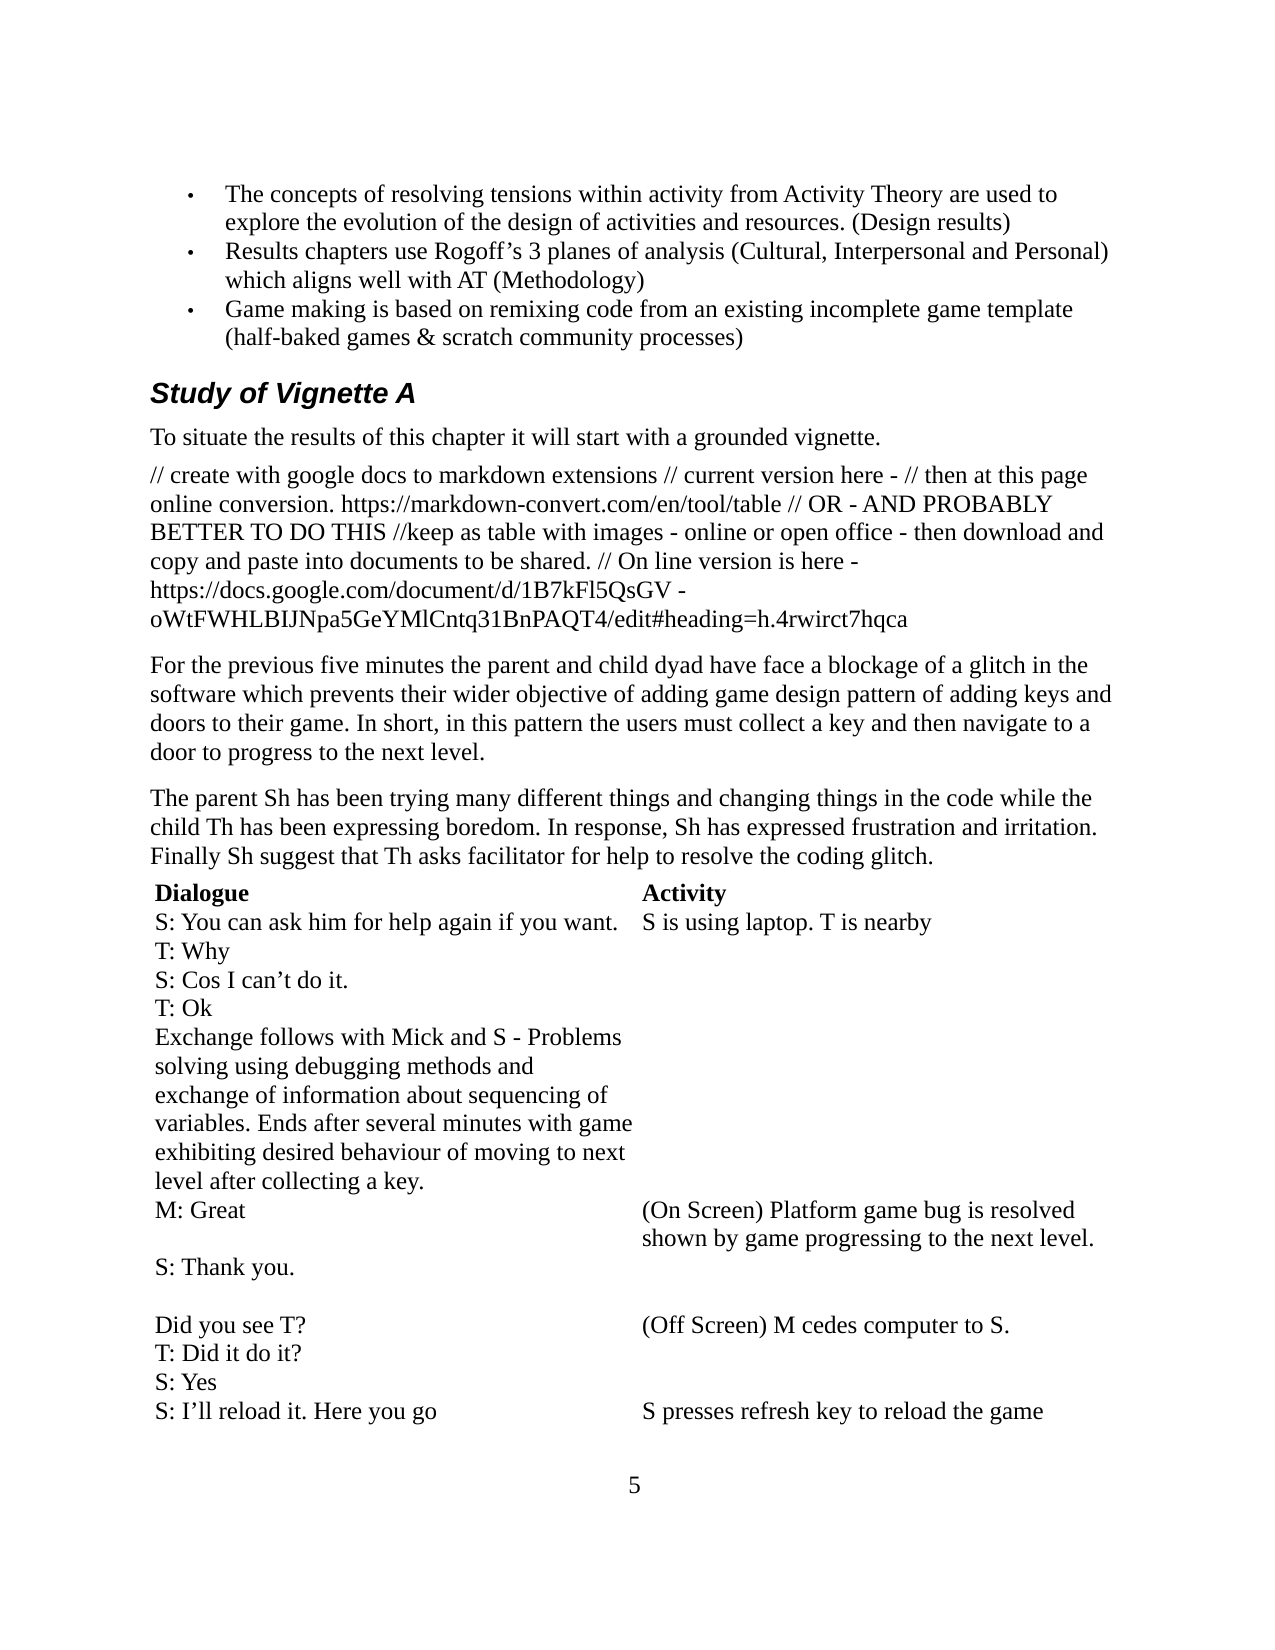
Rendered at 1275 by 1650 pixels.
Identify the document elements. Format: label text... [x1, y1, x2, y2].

text For the previous five minutes the parent and child dyad have face a blockage of a glitch in the software which prevents their wider objective of adding game design pattern of adding keys and doors to their game. In short, in this pattern the users must collect a key and then navigate to a door to progress to the next level. [150, 650, 1125, 765]
table_cell [638, 1252, 1125, 1281]
table_cell S: You can ask him for help again if you want. [150, 907, 637, 936]
subtitle Study of Vignette A [150, 376, 1125, 410]
table_cell [638, 1367, 1125, 1396]
text To situate the results of this chapter it will start with a grounded vignette. [150, 422, 1125, 451]
table_cell [638, 936, 1125, 965]
text The parent Sh has been trying many different things and changing things in the code while the child Th has been expressing boredom. In response, Sh has expressed frustration and irritation. Finally Sh suggest that Th asks facilitator for help to resolve the coding glitch. [150, 783, 1125, 869]
table_cell S: Yes [150, 1367, 637, 1396]
table_cell [638, 1281, 1125, 1310]
table_cell T: Why [150, 936, 637, 965]
table_header Activity [638, 879, 1125, 907]
table_cell S: Thank you. [150, 1252, 637, 1281]
table_cell S is using laptop. T is nearby [638, 907, 1125, 936]
table_cell [638, 994, 1125, 1022]
table_cell Exchange follows with Mick and S - Problems solving using debugging methods and exchange of information about sequencing of variables. Ends after several minutes with game exhibiting desired behaviour of moving to next level after collecting a key. [150, 1022, 637, 1195]
table_cell (On Screen) Platform game bug is resolved shown by game progressing to the next level. [638, 1195, 1125, 1252]
table_header Dialogue [150, 879, 637, 907]
table_cell M: Great [150, 1195, 637, 1252]
table_cell T: Ok [150, 994, 637, 1022]
text // create with google docs to markdown extensions // current version here - // then at this page online conversion. https://markdown-convert.com/en/tool/table // OR - AND PROBABLY BETTER TO DO THIS //keep as table with images - online or open office - then download and copy and paste into documents to be shared. // On line version is here - https://docs.google.com/document/d/1B7kFl5QsGV -oWtFWHLBIJNpa5GeYMlCntq31BnPAQT4/edit#heading=h.4rwirct7hqca [150, 460, 1125, 632]
list The concepts of resolving tensions within activity from Activity Theory are used to explore the evolution of the design of activities and resources. (Design results) [187, 179, 1125, 236]
list Game making is based on remixing code from an existing incomplete game template (half-baked games & scratch community processes) [187, 294, 1125, 351]
table_cell [638, 965, 1125, 993]
list [187, 150, 1125, 179]
table_cell [638, 1339, 1125, 1367]
table_cell S: Cos I can’t do it. [150, 965, 637, 993]
table_cell S presses refresh key to reload the game [638, 1396, 1125, 1425]
table_cell (Off Screen) M cedes computer to S. [638, 1310, 1125, 1338]
table_cell Did you see T? [150, 1310, 637, 1338]
table_cell [638, 1022, 1125, 1195]
table_cell S: I’ll reload it. Here you go [150, 1396, 637, 1425]
list Results chapters use Rogoff’s 3 planes of analysis (Cultural, Interpersonal and Personal) which aligns well with AT (Methodology) [187, 236, 1125, 294]
table_cell [150, 1281, 637, 1310]
table_cell T: Did it do it? [150, 1339, 637, 1367]
